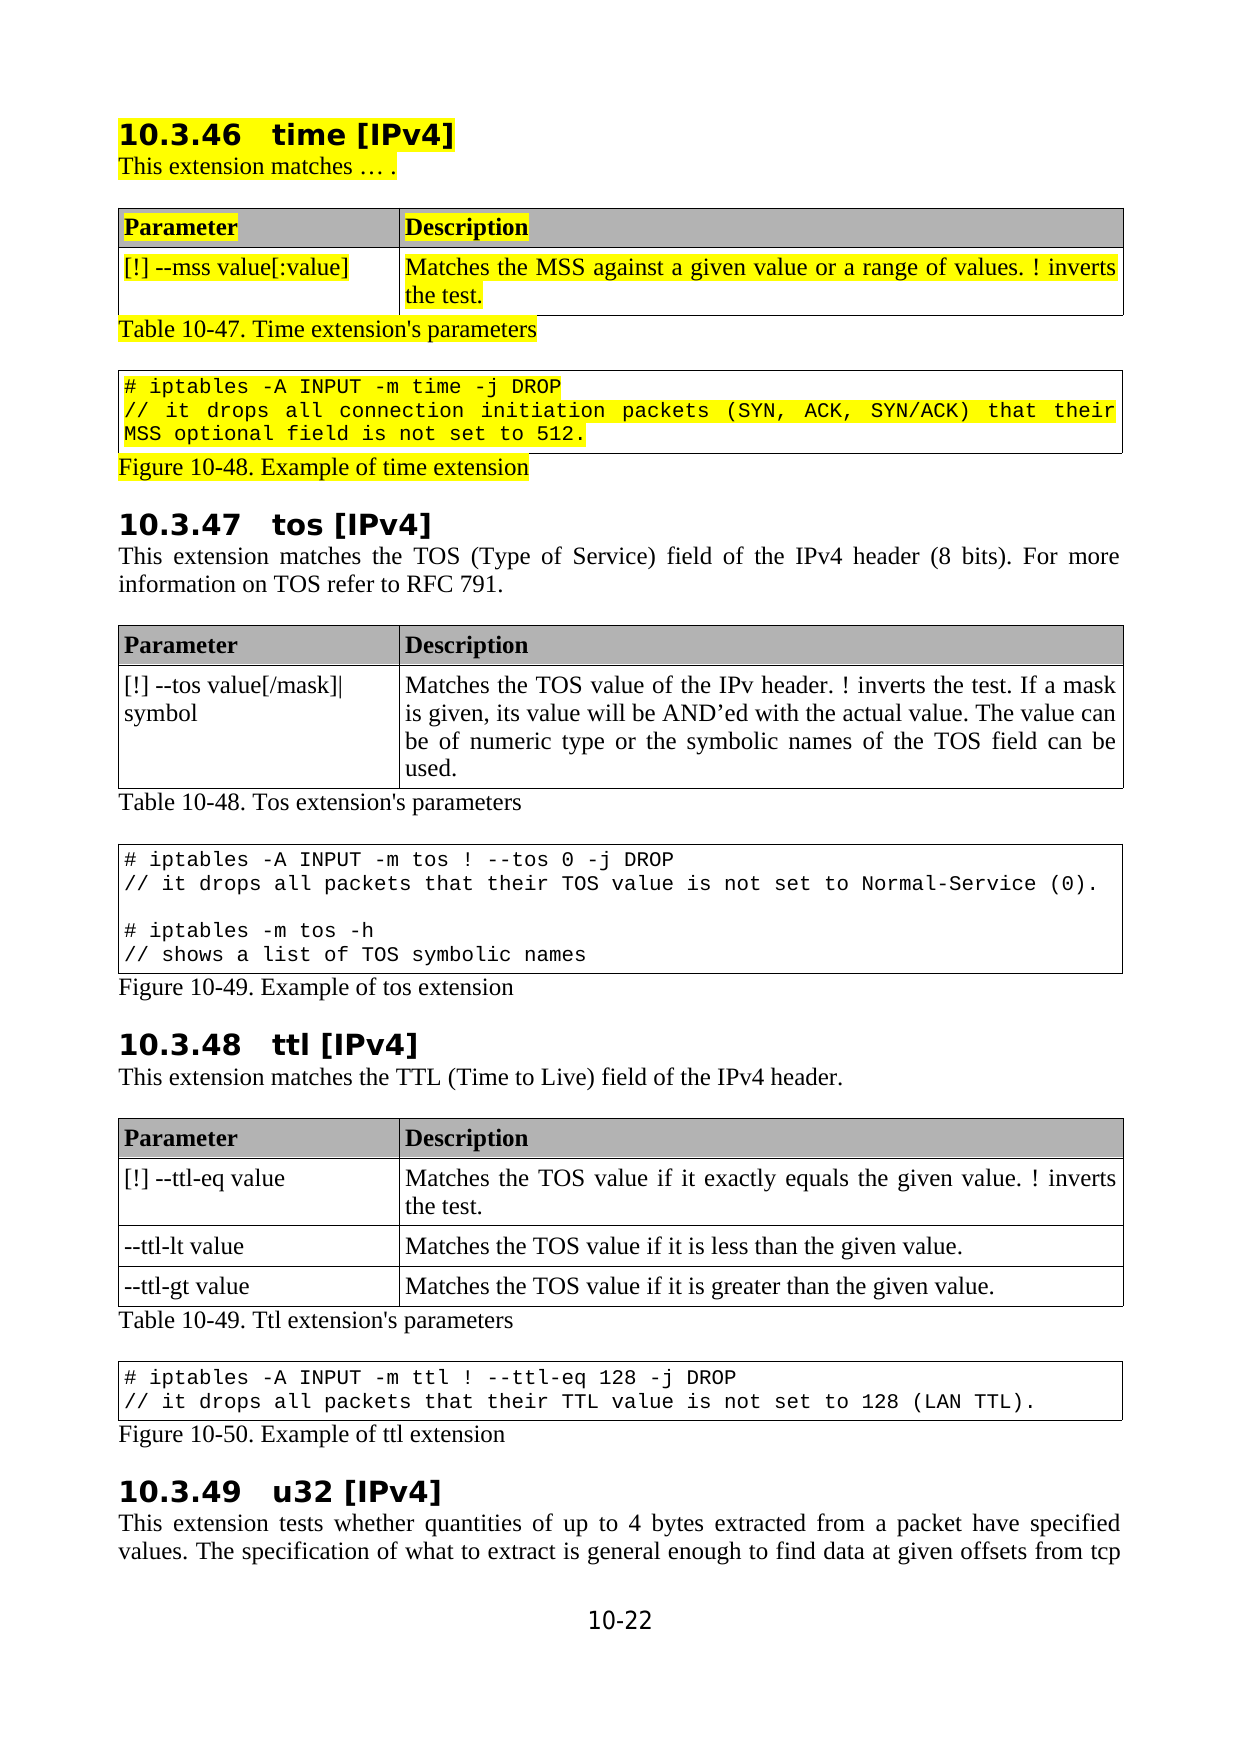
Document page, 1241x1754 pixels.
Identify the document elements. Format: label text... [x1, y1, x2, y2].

text Table 10-49. Ttl extension's parameters [118, 1307, 1122, 1333]
table_cell [!] --mss value[:value] [119, 248, 399, 315]
text Figure 10-49. Example of tos extension [118, 974, 1122, 1001]
table_cell Matches the TOS value if it is greater than the given value. [400, 1267, 1123, 1306]
text 10.3.47 tos [IPv4] [118, 508, 1122, 542]
table_cell [!] --tos value[/mask]| symbol [119, 666, 399, 788]
text This extension tests whether quantities of up to 4 bytes extracted from a packet have specified values. The specification of what to extract is general enough to find data at given offsets from tcp [118, 1509, 1122, 1565]
text Figure 10-50. Example of ttl extension [118, 1421, 1122, 1448]
table_cell Matches the TOS value if it exactly equals the given value. ! inverts the test. [400, 1159, 1123, 1225]
table_cell [!] --ttl-eq value [119, 1159, 399, 1225]
text 10.3.49 u32 [IPv4] [118, 1476, 1122, 1509]
table_cell Matches the TOS value of the IPv header. ! inverts the test. If a mask is given, its value will be AND’ed with the actual value. The value can be of numeric type or the symbolic names of the TOS field can be used. [400, 666, 1123, 788]
table_header Description [400, 626, 1123, 664]
table_header Parameter [119, 1119, 399, 1157]
table_header # iptables -A INPUT -m ttl ! --ttl-eq 128 -j DROP // it drops all packets that their TTL value is not set to 128 (LAN TTL). [119, 1362, 1122, 1420]
text Table 10-47. Time extension's parameters [118, 316, 1122, 342]
text 10.3.46 time [IPv4] [118, 118, 1122, 152]
text Table 10-48. Tos extension's parameters [118, 789, 1122, 816]
table_header Parameter [119, 209, 399, 247]
table_header Description [400, 209, 1123, 247]
table_cell --ttl-gt value [119, 1267, 399, 1306]
text This extension matches … . [118, 152, 1122, 180]
text Figure 10-48. Example of time extension [118, 454, 1122, 481]
table_cell Matches the TOS value if it is less than the given value. [400, 1226, 1123, 1266]
table_header # iptables -A INPUT -m time -j DROP // it drops all connection initiation packets (SYN, ACK, SYN/ACK) that their MSS optional field is not set to 512. [119, 371, 1122, 453]
text This extension matches the TTL (Time to Live) field of the IPv4 header. [118, 1063, 1122, 1090]
table_cell Matches the MSS against a given value or a range of values. ! inverts the test. [400, 248, 1123, 315]
table_header # iptables -A INPUT -m tos ! --tos 0 -j DROP // it drops all packets that their TOS value is not set to Normal-Service (0). # iptables -m tos -h // shows a list of TOS symbolic names [119, 845, 1122, 973]
text This extension matches the TOS (Type of Service) field of the IPv4 header (8 bits). For more information on TOS refer to RFC 791. [118, 542, 1122, 598]
table_header Description [400, 1119, 1123, 1157]
table_cell --ttl-lt value [119, 1226, 399, 1266]
table_header Parameter [119, 626, 399, 664]
text 10.3.48 ttl [IPv4] [118, 1029, 1122, 1063]
